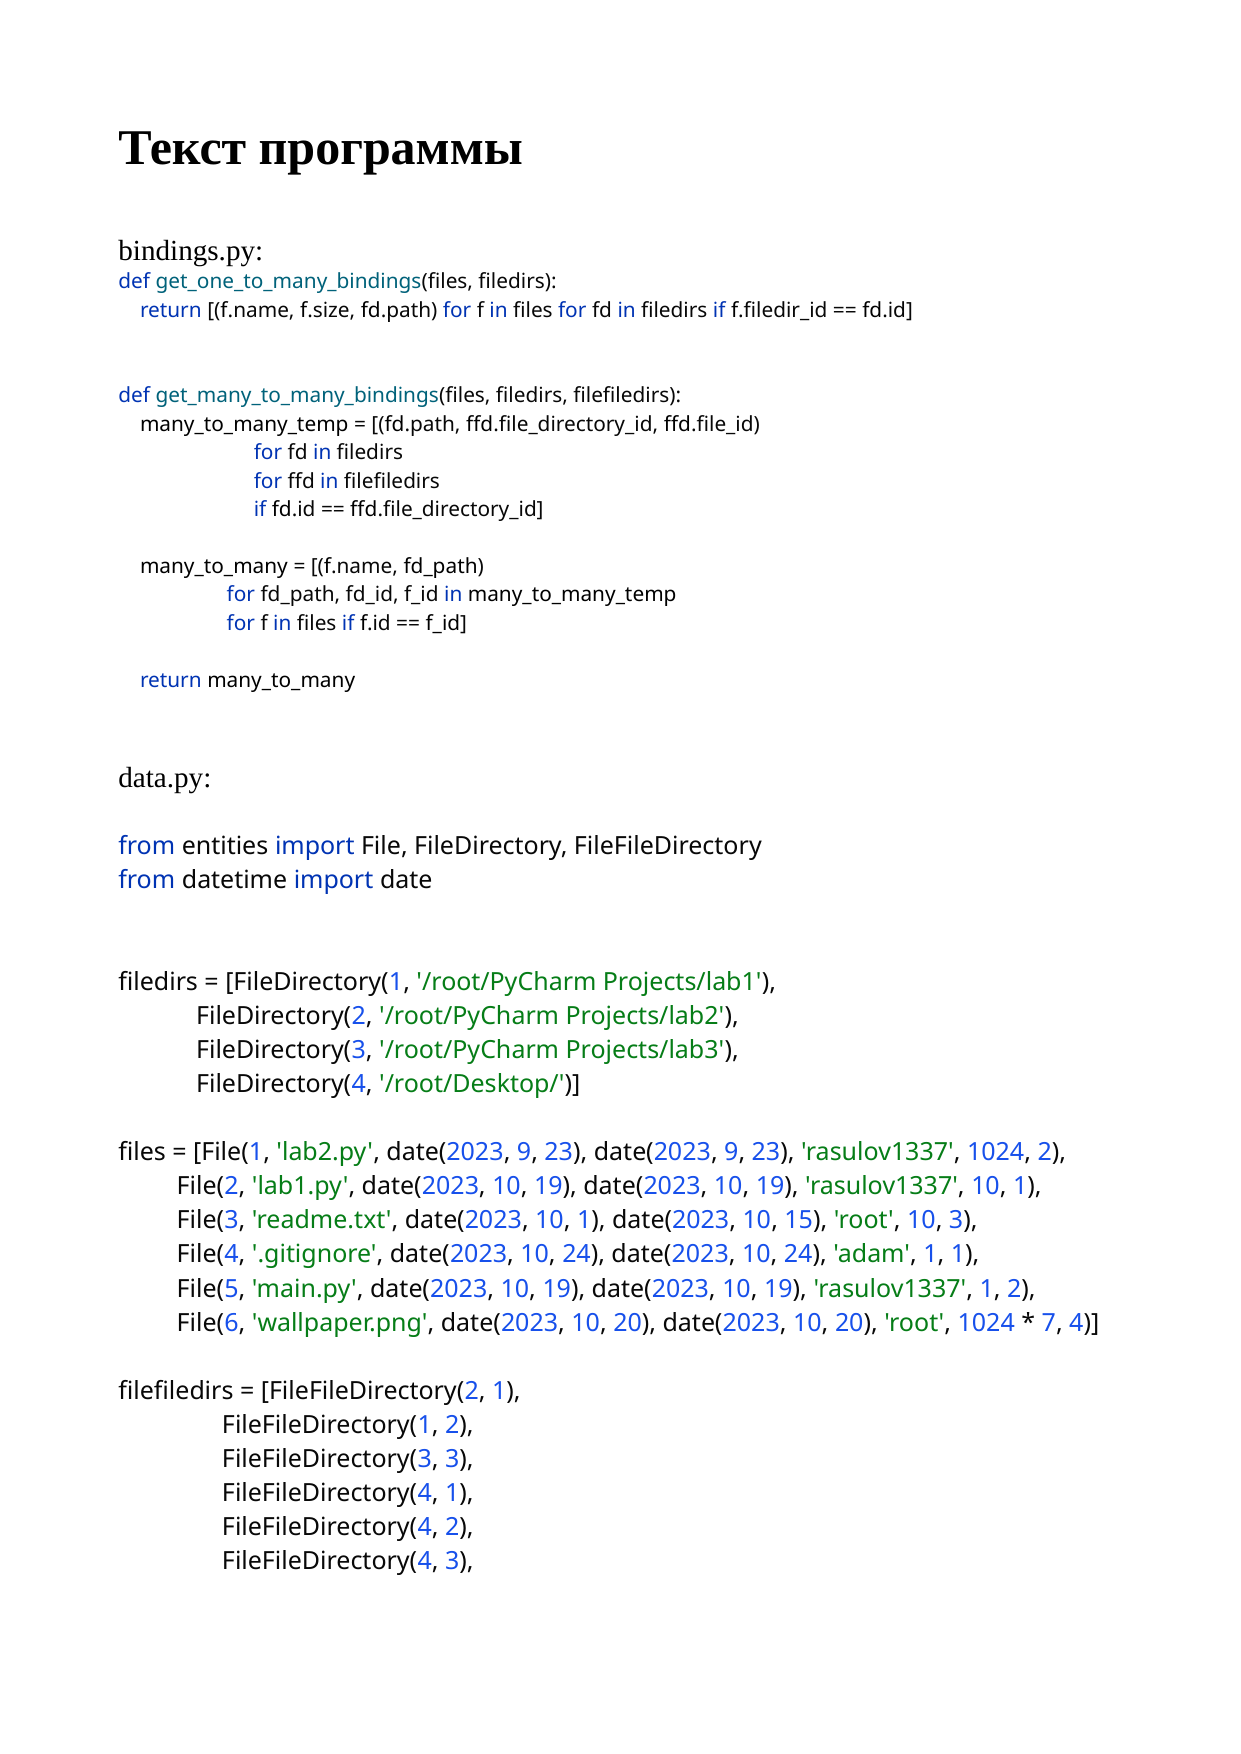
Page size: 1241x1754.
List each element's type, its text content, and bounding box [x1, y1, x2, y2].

text from entities import File, FileDirectory, FileFileDirectory from datetime import date filedirs = [FileDirectory(1, '/root/PyCharm Projects/lab1'), FileDirectory(2, '/root/PyCharm Projects/lab2'), FileDirectory(3, '/root/PyCharm Projects/lab3'), FileDirectory(4, '/root/Desktop/')] files = [File(1, 'lab2.py', date(2023, 9, 23), date(2023, 9, 23), 'rasulov1337', 1024, 2), File(2, 'lab1.py', date(2023, 10, 19), date(2023, 10, 19), 'rasulov1337', 10, 1), File(3, 'readme.txt', date(2023, 10, 1), date(2023, 10, 15), 'root', 10, 3), File(4, '.gitignore', date(2023, 10, 24), date(2023, 10, 24), 'adam', 1, 1), File(5, 'main.py', date(2023, 10, 19), date(2023, 10, 19), 'rasulov1337', 1, 2), File(6, 'wallpaper.png', date(2023, 10, 20), date(2023, 10, 20), 'root', 1024 * 7, 4)] filefiledirs = [FileFileDirectory(2, 1), FileFileDirectory(1, 2), FileFileDirectory(3, 3), FileFileDirectory(4, 1), FileFileDirectory(4, 2), FileFileDirectory(4, 3), [118, 827, 1122, 1577]
text Текст программы [118, 118, 1122, 176]
text data.py: [118, 760, 1122, 794]
text def get_one_to_many_bindings(files, filedirs): return [(f.name, f.size, fd.path) for f in files for fd in filedirs if f.filedir_id == fd.id] def get_many_to_many_bindings(files, filedirs, filefiledirs): many_to_many_temp = [(fd.path, ffd.file_directory_id, ffd.file_id) for fd in filedirs for ffd in filefiledirs if fd.id == ffd.file_directory_id] many_to_many = [(f.name, fd_path) for fd_path, fd_id, f_id in many_to_many_temp for f in files if f.id == f_id] return many_to_many [118, 267, 1122, 693]
text bindings.py: [118, 233, 1122, 267]
